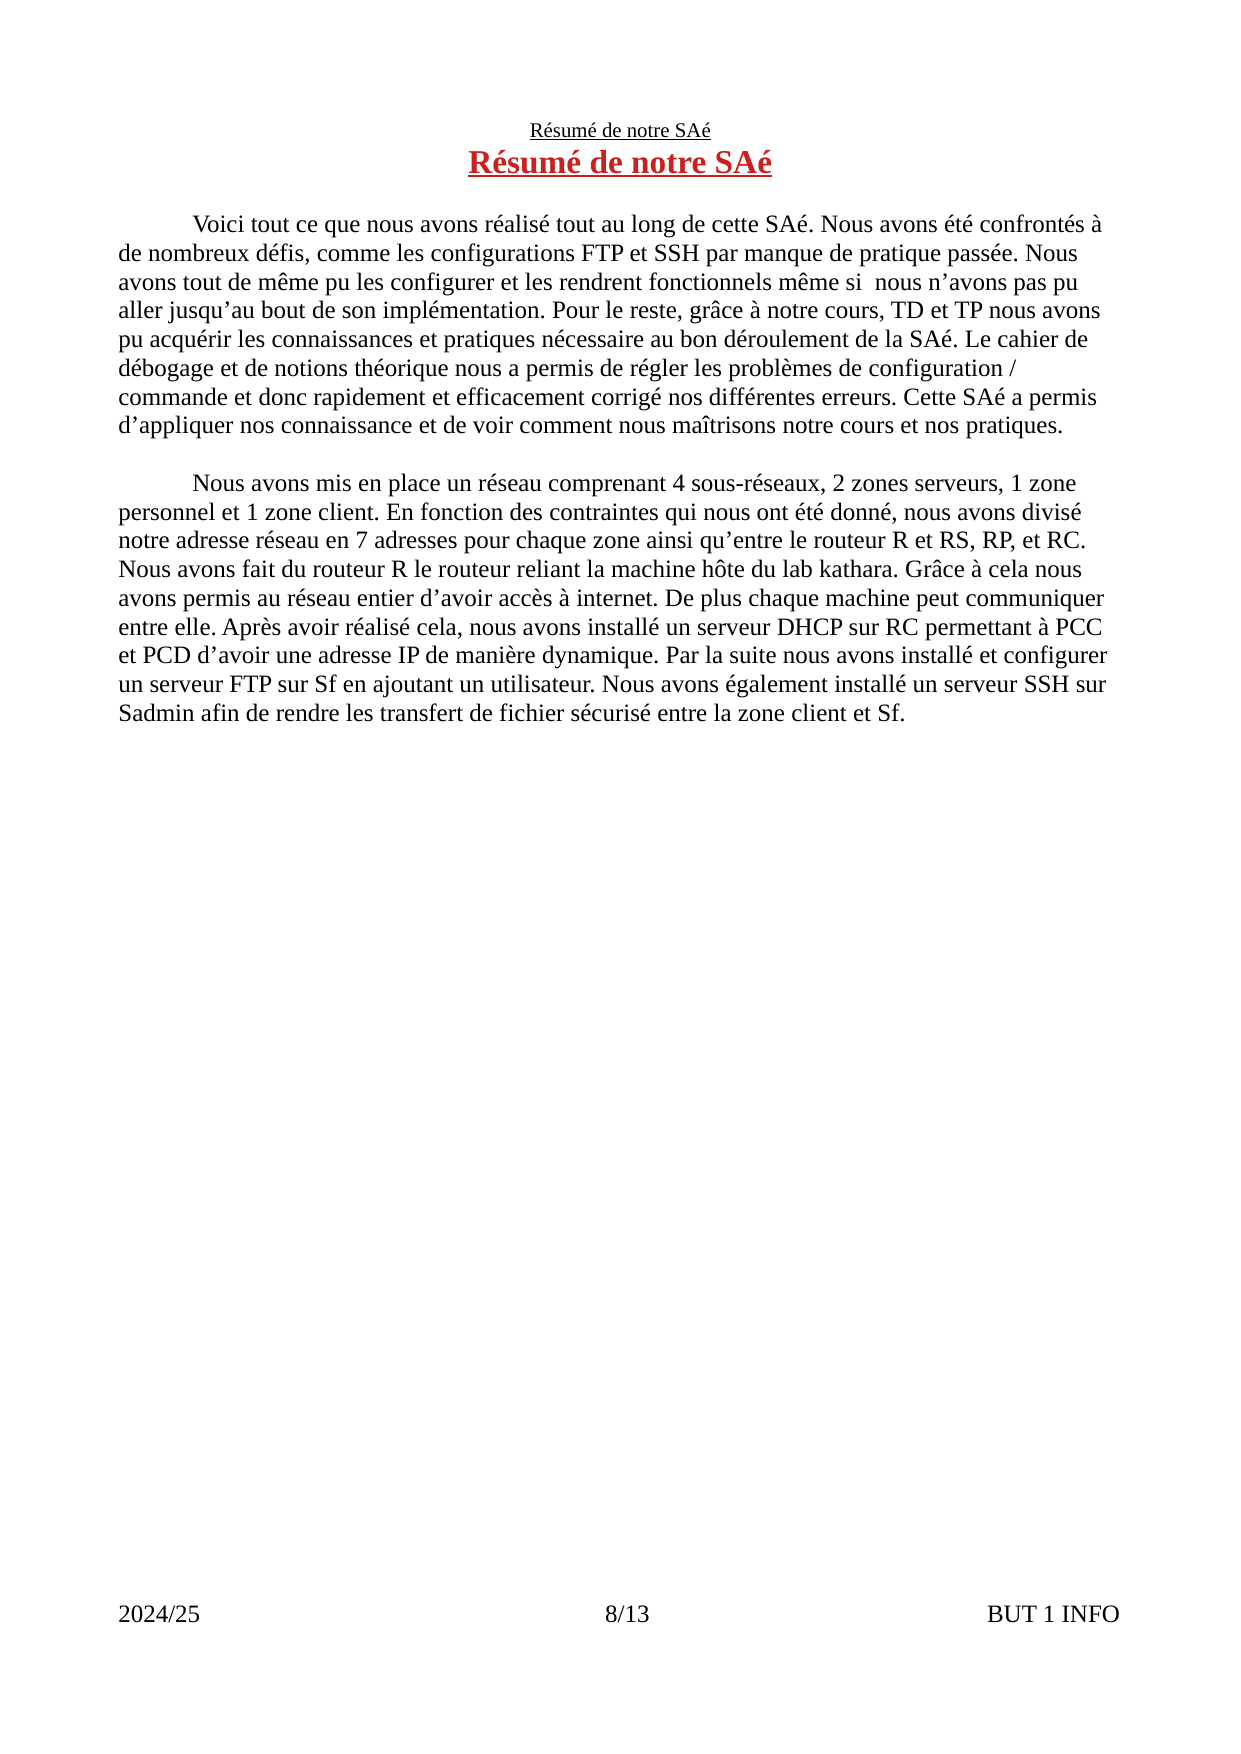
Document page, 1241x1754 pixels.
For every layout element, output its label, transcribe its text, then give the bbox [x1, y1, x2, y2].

text Résumé de notre SAé [118, 118, 1122, 142]
text 2024/25 8/13 BUT 1 INFO [118, 1599, 1122, 1628]
text Nous avons mis en place un réseau comprenant 4 sous-réseaux, 2 zones serveurs, 1 zone personnel et 1 zone client. En fonction des contraintes qui nous ont été donné, nous avons divisé notre adresse réseau en 7 adresses pour chaque zone ainsi qu’entre le routeur R et RS, RP, et RC. Nous avons fait du routeur R le routeur reliant la machine hôte du lab kathara. Grâce à cela nous avons permis au réseau entier d’avoir accès à internet. De plus chaque machine peut communiquer entre elle. Après avoir réalisé cela, nous avons installé un serveur DHCP sur RC permettant à PCC et PCD d’avoir une adresse IP de manière dynamique. Par la suite nous avons installé et configurer un serveur FTP sur Sf en ajoutant un utilisateur. Nous avons également installé un serveur SSH sur Sadmin afin de rendre les transfert de fichier sécurisé entre la zone client et Sf. [118, 468, 1122, 727]
text Résumé de notre SAé [118, 142, 1122, 181]
text Voici tout ce que nous avons réalisé tout au long de cette SAé. Nous avons été confrontés à de nombreux défis, comme les configurations FTP et SSH par manque de pratique passée. Nous avons tout de même pu les configurer et les rendrent fonctionnels même si nous n’avons pas pu aller jusqu’au bout de son implémentation. Pour le reste, grâce à notre cours, TD et TP nous avons pu acquérir les connaissances et pratiques nécessaire au bon déroulement de la SAé. Le cahier de débogage et de notions théorique nous a permis de régler les problèmes de configuration / commande et donc rapidement et efficacement corrigé nos différentes erreurs. Cette SAé a permis d’appliquer nos connaissance et de voir comment nous maîtrisons notre cours et nos pratiques. [118, 209, 1122, 439]
